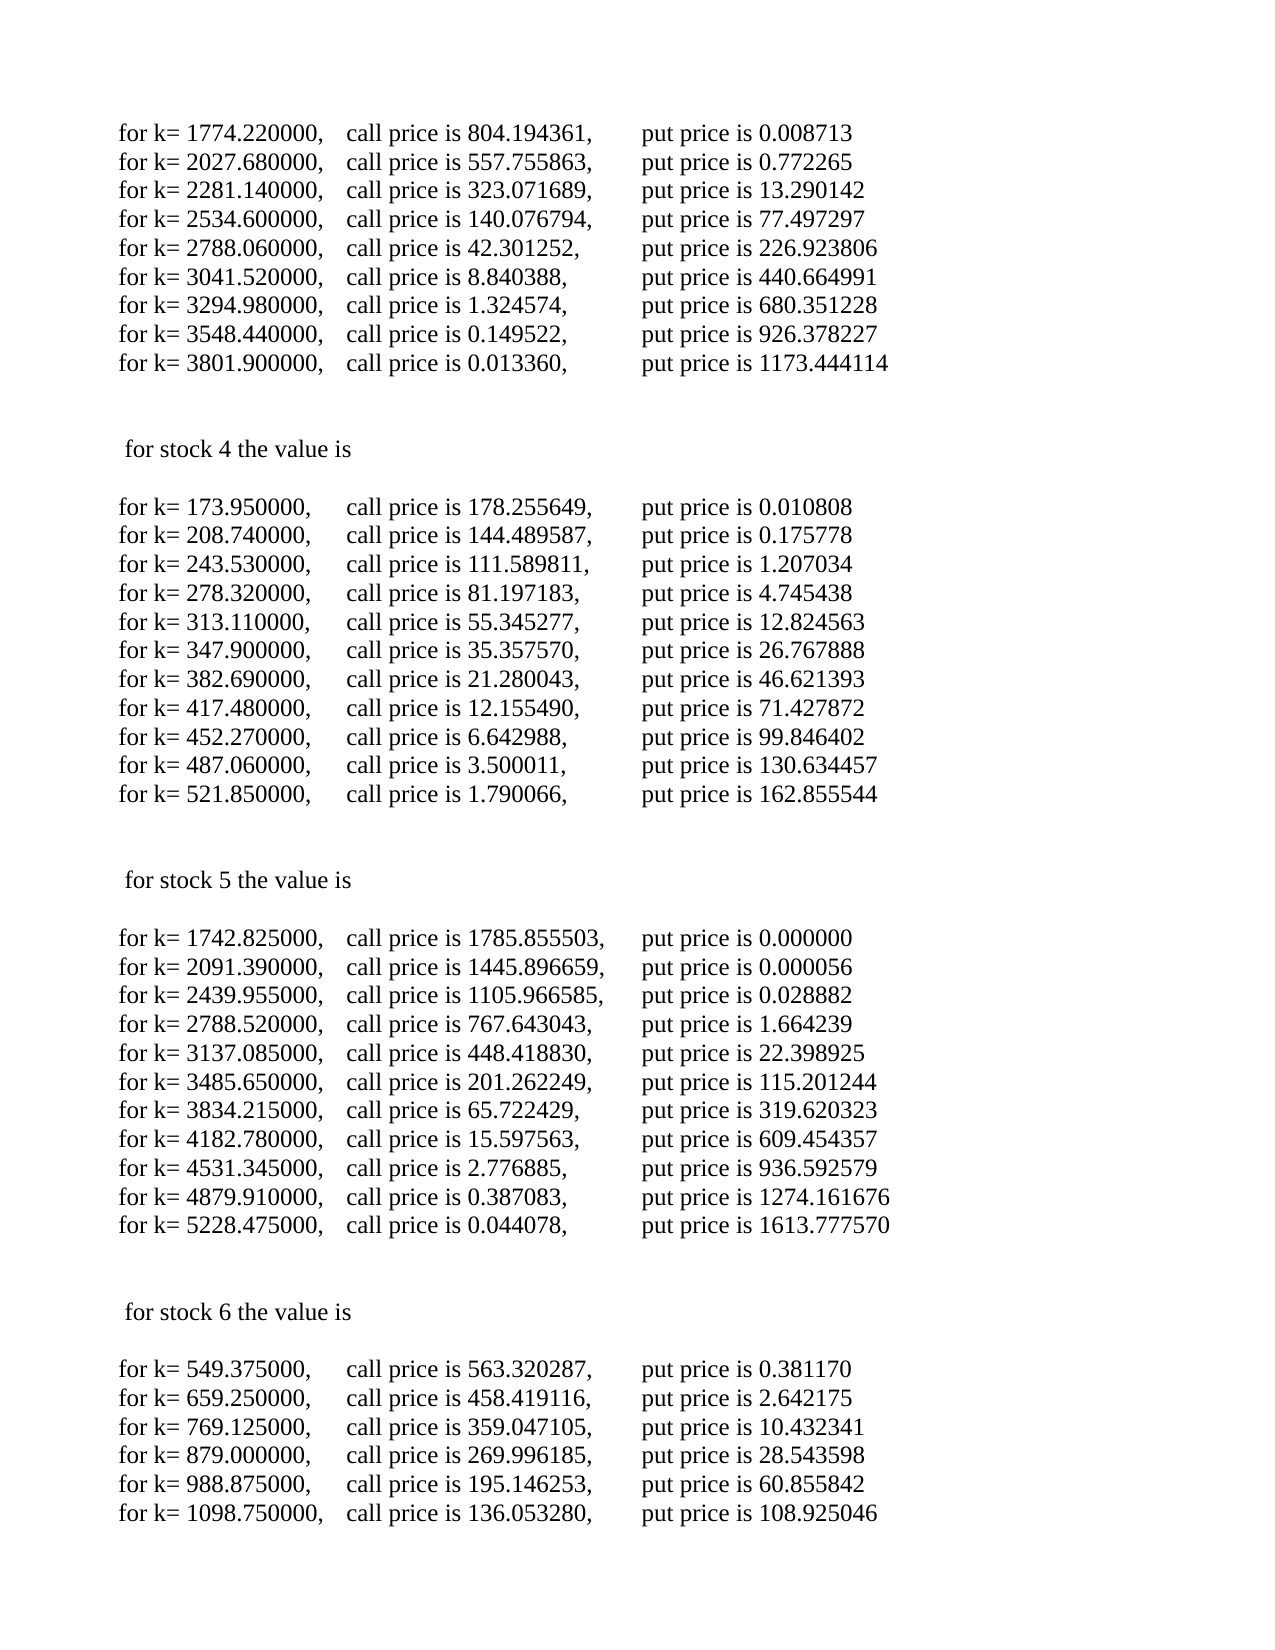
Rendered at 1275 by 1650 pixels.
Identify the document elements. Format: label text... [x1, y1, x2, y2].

text for k= 208.740000, call price is 144.489587, put price is 0.175778 [118, 521, 1157, 549]
text for k= 417.480000, call price is 12.155490, put price is 71.427872 [118, 693, 1157, 722]
text for k= 278.320000, call price is 81.197183, put price is 4.745438 [118, 578, 1157, 607]
text for k= 2281.140000, call price is 323.071689, put price is 13.290142 [118, 176, 1157, 204]
text for k= 2091.390000, call price is 1445.896659, put price is 0.000056 [118, 952, 1157, 981]
text for k= 452.270000, call price is 6.642988, put price is 99.846402 [118, 722, 1157, 751]
text for k= 659.250000, call price is 458.419116, put price is 2.642175 [118, 1383, 1157, 1412]
text for k= 1742.825000, call price is 1785.855503, put price is 0.000000 [118, 923, 1157, 952]
text for k= 549.375000, call price is 563.320287, put price is 0.381170 [118, 1354, 1157, 1383]
text for k= 2027.680000, call price is 557.755863, put price is 0.772265 [118, 147, 1157, 176]
text for k= 3041.520000, call price is 8.840388, put price is 440.664991 [118, 262, 1157, 291]
text for k= 1098.750000, call price is 136.053280, put price is 108.925046 [118, 1498, 1157, 1527]
text for k= 3548.440000, call price is 0.149522, put price is 926.378227 [118, 319, 1157, 348]
text for k= 2534.600000, call price is 140.076794, put price is 77.497297 [118, 204, 1157, 233]
text for k= 879.000000, call price is 269.996185, put price is 28.543598 [118, 1441, 1157, 1469]
text for stock 5 the value is [118, 866, 1157, 894]
text for k= 4531.345000, call price is 2.776885, put price is 936.592579 [118, 1153, 1157, 1182]
text for k= 347.900000, call price is 35.357570, put price is 26.767888 [118, 636, 1157, 664]
text for stock 6 the value is [118, 1297, 1157, 1326]
text for k= 2439.955000, call price is 1105.966585, put price is 0.028882 [118, 981, 1157, 1009]
text for k= 5228.475000, call price is 0.044078, put price is 1613.777570 [118, 1211, 1157, 1239]
text for k= 3294.980000, call price is 1.324574, put price is 680.351228 [118, 291, 1157, 319]
text for k= 3485.650000, call price is 201.262249, put price is 115.201244 [118, 1067, 1157, 1096]
text for k= 382.690000, call price is 21.280043, put price is 46.621393 [118, 664, 1157, 693]
text for k= 3137.085000, call price is 448.418830, put price is 22.398925 [118, 1038, 1157, 1067]
text for k= 487.060000, call price is 3.500011, put price is 130.634457 [118, 751, 1157, 779]
text for k= 173.950000, call price is 178.255649, put price is 0.010808 [118, 492, 1157, 521]
text for stock 4 the value is [118, 434, 1157, 463]
text for k= 3834.215000, call price is 65.722429, put price is 319.620323 [118, 1096, 1157, 1124]
text for k= 313.110000, call price is 55.345277, put price is 12.824563 [118, 607, 1157, 636]
text for k= 3801.900000, call price is 0.013360, put price is 1173.444114 [118, 348, 1157, 377]
text for k= 2788.520000, call price is 767.643043, put price is 1.664239 [118, 1009, 1157, 1038]
text for k= 4879.910000, call price is 0.387083, put price is 1274.161676 [118, 1182, 1157, 1211]
text for k= 1774.220000, call price is 804.194361, put price is 0.008713 [118, 118, 1157, 147]
text for k= 521.850000, call price is 1.790066, put price is 162.855544 [118, 779, 1157, 808]
text for k= 2788.060000, call price is 42.301252, put price is 226.923806 [118, 233, 1157, 262]
text for k= 243.530000, call price is 111.589811, put price is 1.207034 [118, 549, 1157, 578]
text for k= 769.125000, call price is 359.047105, put price is 10.432341 [118, 1412, 1157, 1441]
text for k= 4182.780000, call price is 15.597563, put price is 609.454357 [118, 1124, 1157, 1153]
text for k= 988.875000, call price is 195.146253, put price is 60.855842 [118, 1469, 1157, 1498]
